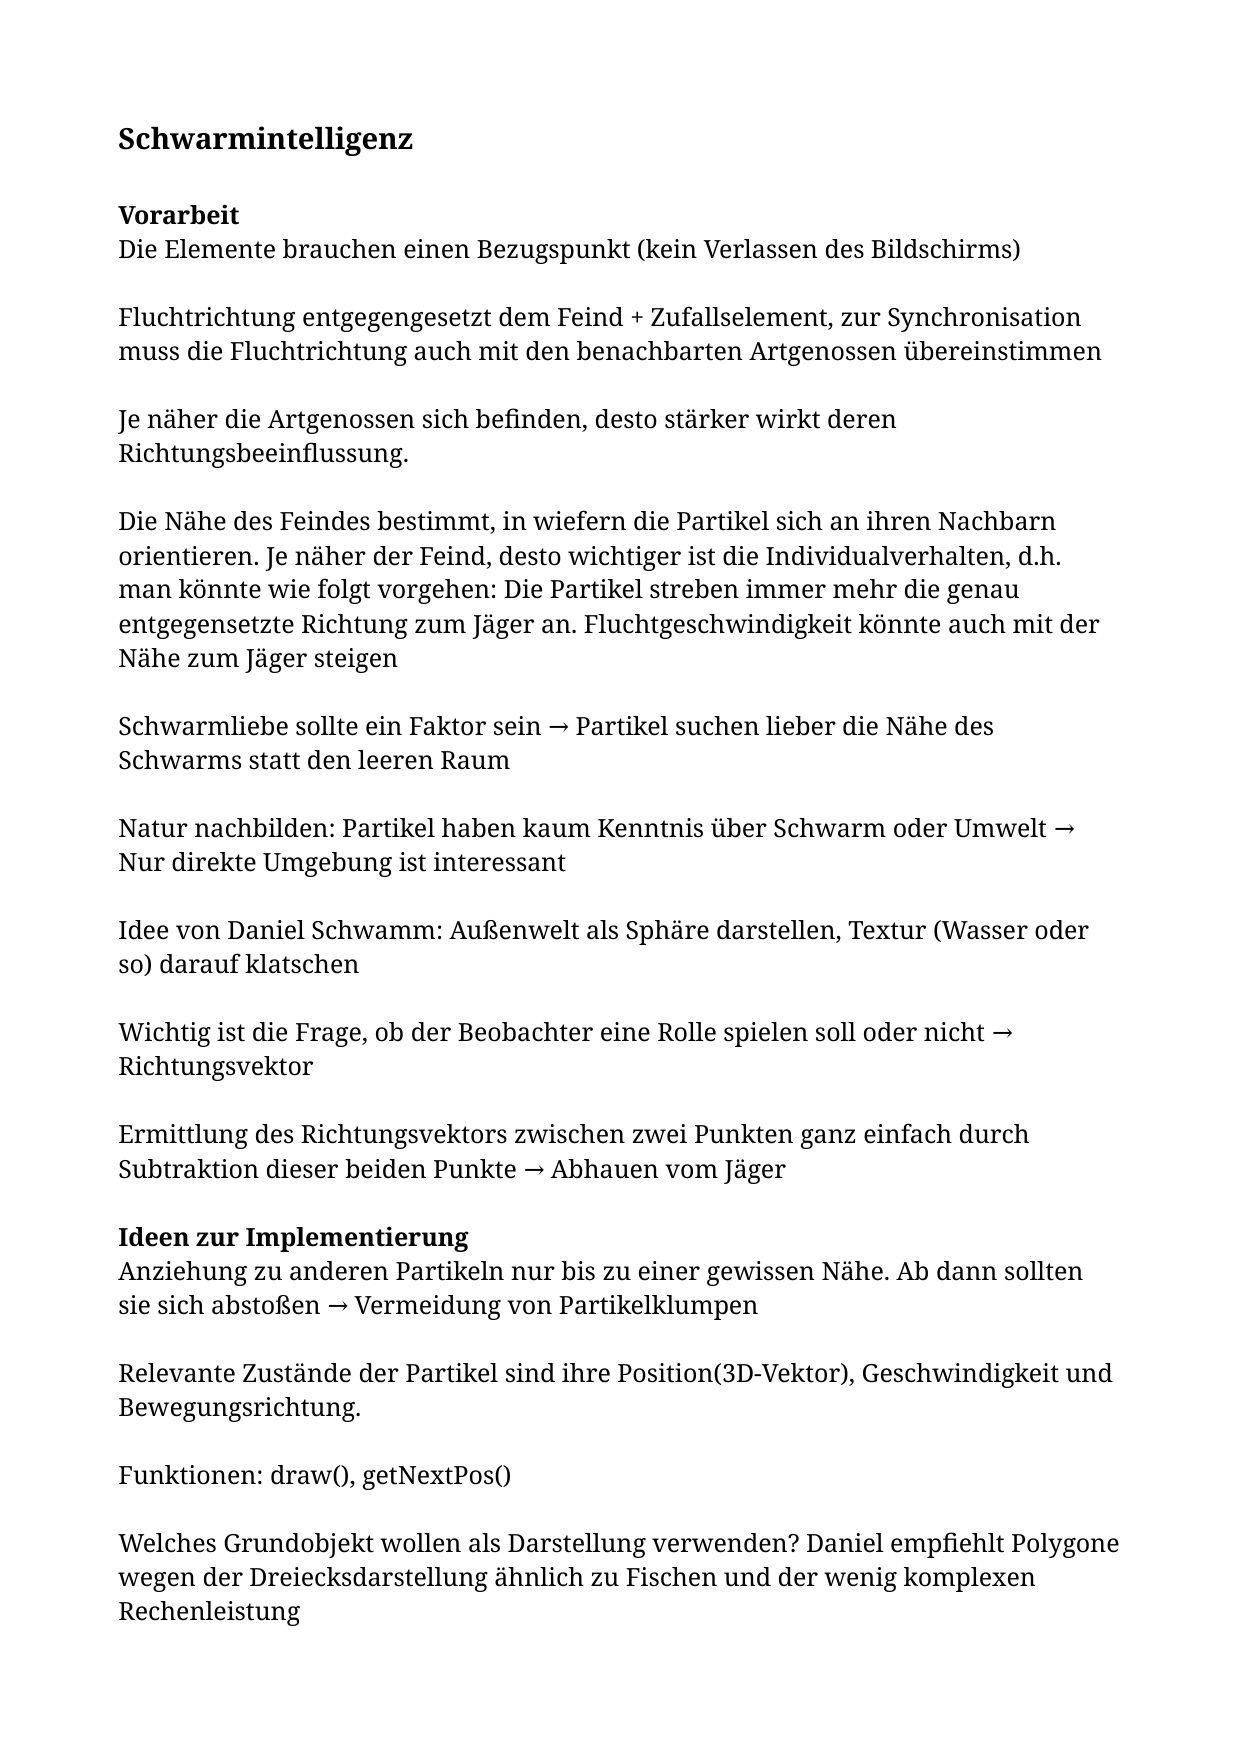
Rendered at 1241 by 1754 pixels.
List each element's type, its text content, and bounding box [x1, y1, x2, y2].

text Die Nähe des Feindes bestimmt, in wiefern die Partikel sich an ihren Nachbarn orientieren. Je näher der Feind, desto wichtiger ist die Individualverhalten, d.h. man könnte wie folgt vorgehen: Die Partikel streben immer mehr die genau entgegensetzte Richtung zum Jäger an. Fluchtgeschwindigkeit könnte auch mit der Nähe zum Jäger steigen [118, 504, 1122, 674]
text Anziehung zu anderen Partikeln nur bis zu einer gewissen Nähe. Ab dann sollten sie sich abstoßen → Vermeidung von Partikelklumpen [118, 1253, 1122, 1322]
text Vorarbeit [118, 197, 1122, 232]
text Funktionen: draw(), getNextPos() [118, 1458, 1122, 1492]
text Schwarmintelligenz [118, 118, 1122, 158]
text Wichtig ist die Frage, ob der Beobachter eine Rolle spielen soll oder nicht → Richtungsvektor [118, 1015, 1122, 1083]
text Ermittlung des Richtungsvektors zwischen zwei Punkten ganz einfach durch Subtraktion dieser beiden Punkte → Abhauen vom Jäger [118, 1117, 1122, 1185]
text Idee von Daniel Schwamm: Außenwelt als Sphäre darstellen, Textur (Wasser oder so) darauf klatschen [118, 913, 1122, 981]
text Die Elemente brauchen einen Bezugspunkt (kein Verlassen des Bildschirms) [118, 232, 1122, 266]
text Schwarmliebe sollte ein Faktor sein → Partikel suchen lieber die Nähe des Schwarms statt den leeren Raum [118, 708, 1122, 777]
text Welches Grundobjekt wollen als Darstellung verwenden? Daniel empfiehlt Polygone wegen der Dreiecksdarstellung ähnlich zu Fischen und der wenig komplexen Rechenleistung [118, 1526, 1122, 1628]
text Ideen zur Implementierung [118, 1219, 1122, 1253]
text Natur nachbilden: Partikel haben kaum Kenntnis über Schwarm oder Umwelt → Nur direkte Umgebung ist interessant [118, 811, 1122, 879]
text Fluchtrichtung entgegengesetzt dem Feind + Zufallselement, zur Synchronisation muss die Fluchtrichtung auch mit den benachbarten Artgenossen übereinstimmen [118, 300, 1122, 368]
text Relevante Zustände der Partikel sind ihre Position(3D-Vektor), Geschwindigkeit und Bewegungsrichtung. [118, 1356, 1122, 1424]
text Je näher die Artgenossen sich befinden, desto stärker wirkt deren Richtungsbeeinflussung. [118, 402, 1122, 470]
